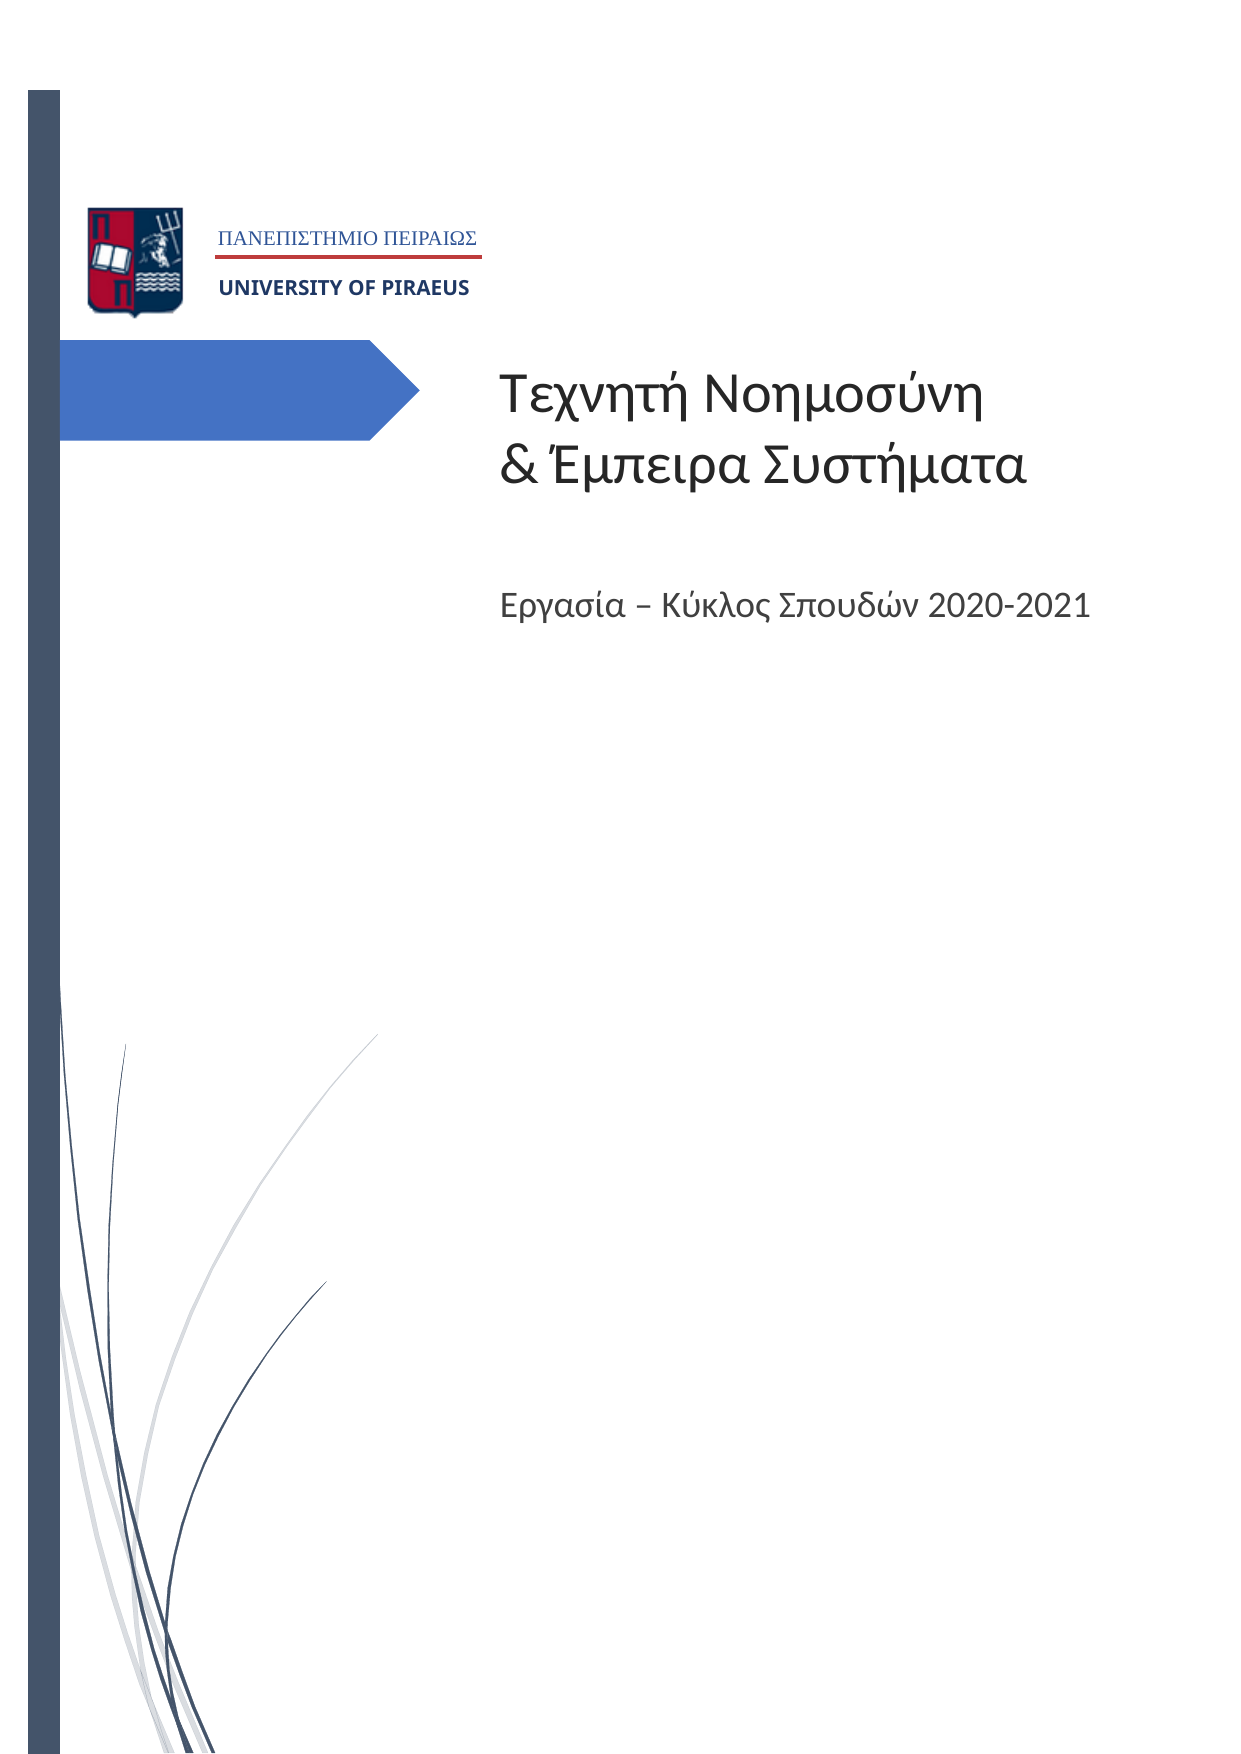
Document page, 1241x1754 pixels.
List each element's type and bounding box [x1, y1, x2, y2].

picture [60, 341, 394, 440]
picture [85, 205, 191, 320]
